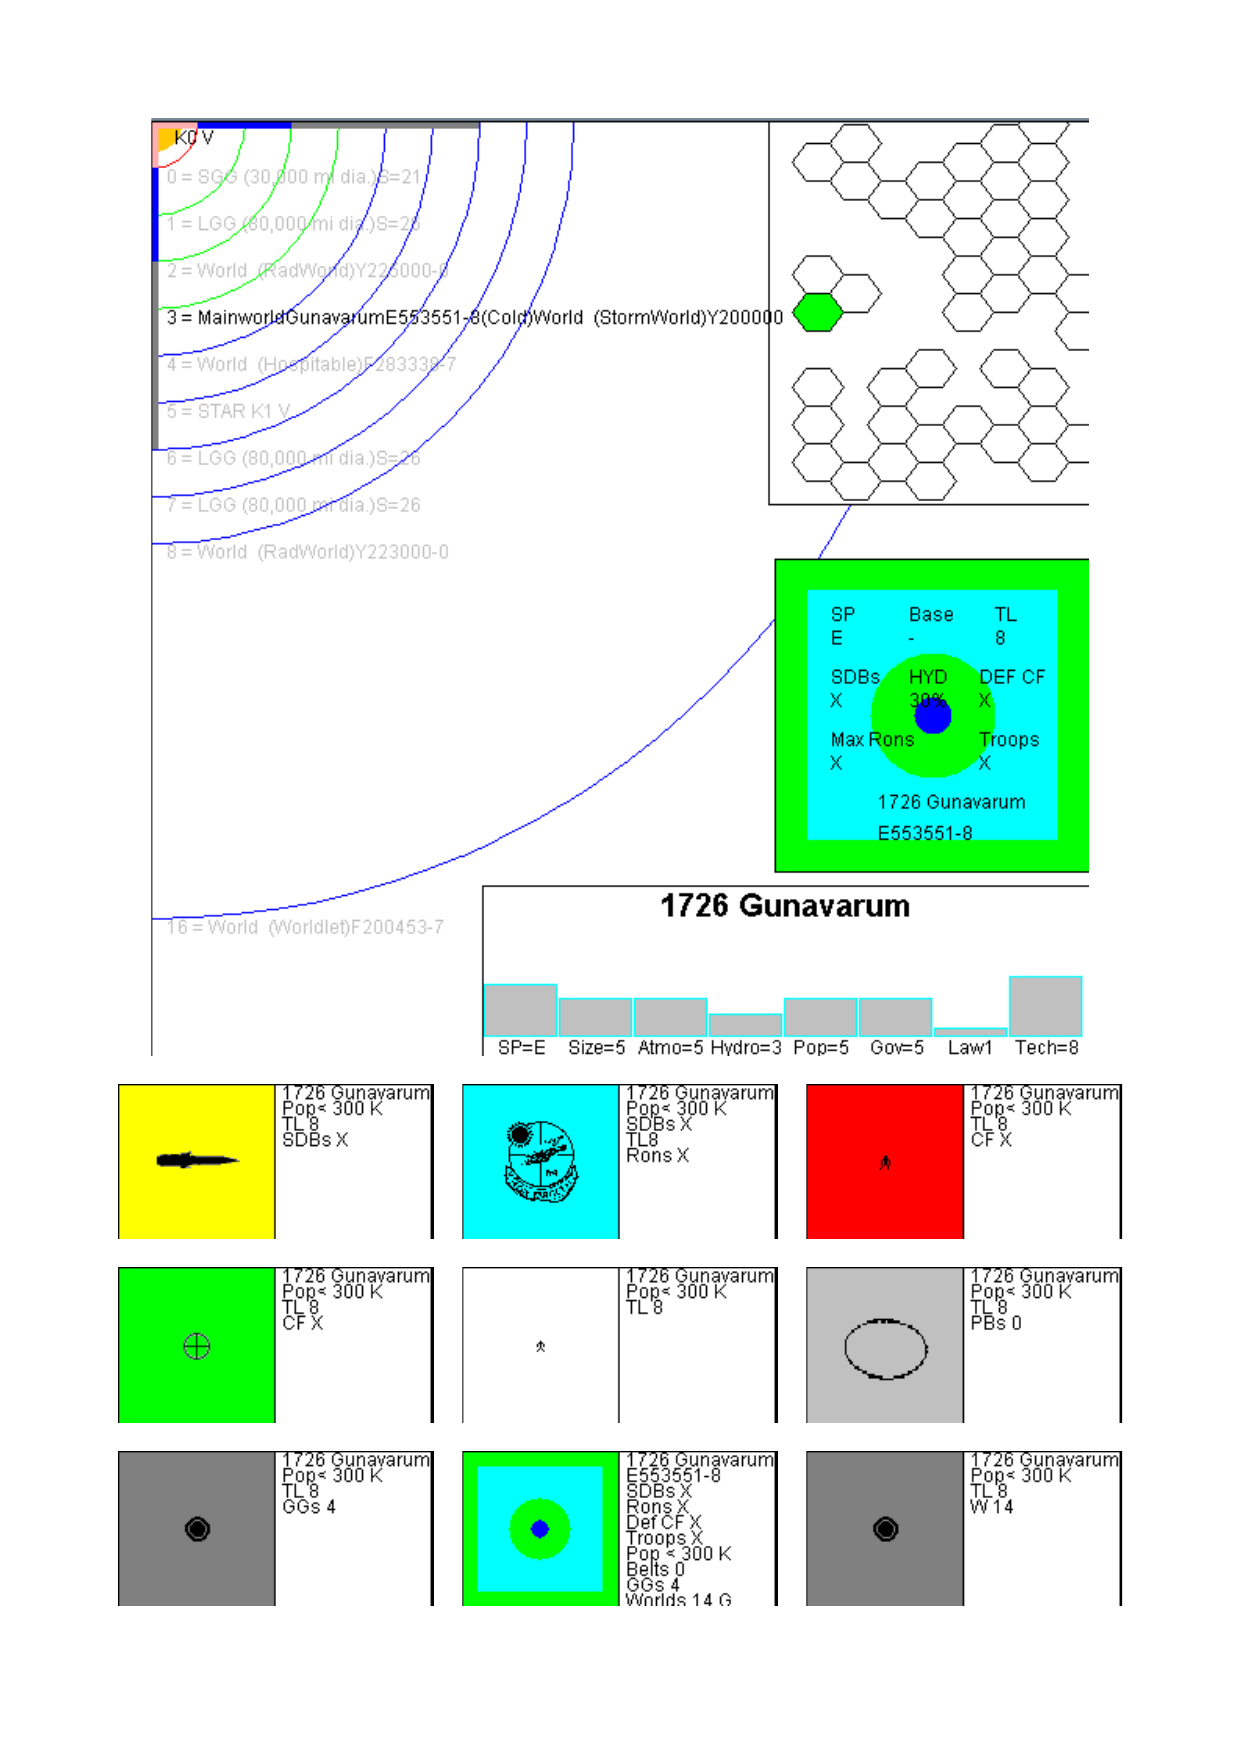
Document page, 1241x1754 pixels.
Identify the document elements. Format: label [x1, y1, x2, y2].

picture [806, 1267, 1123, 1423]
picture [806, 1084, 1123, 1239]
picture [118, 1451, 434, 1606]
picture [462, 1084, 778, 1239]
picture [151, 118, 1089, 1056]
picture [118, 1084, 434, 1239]
picture [462, 1267, 778, 1423]
picture [118, 1267, 434, 1423]
picture [462, 1451, 778, 1606]
picture [806, 1451, 1123, 1606]
